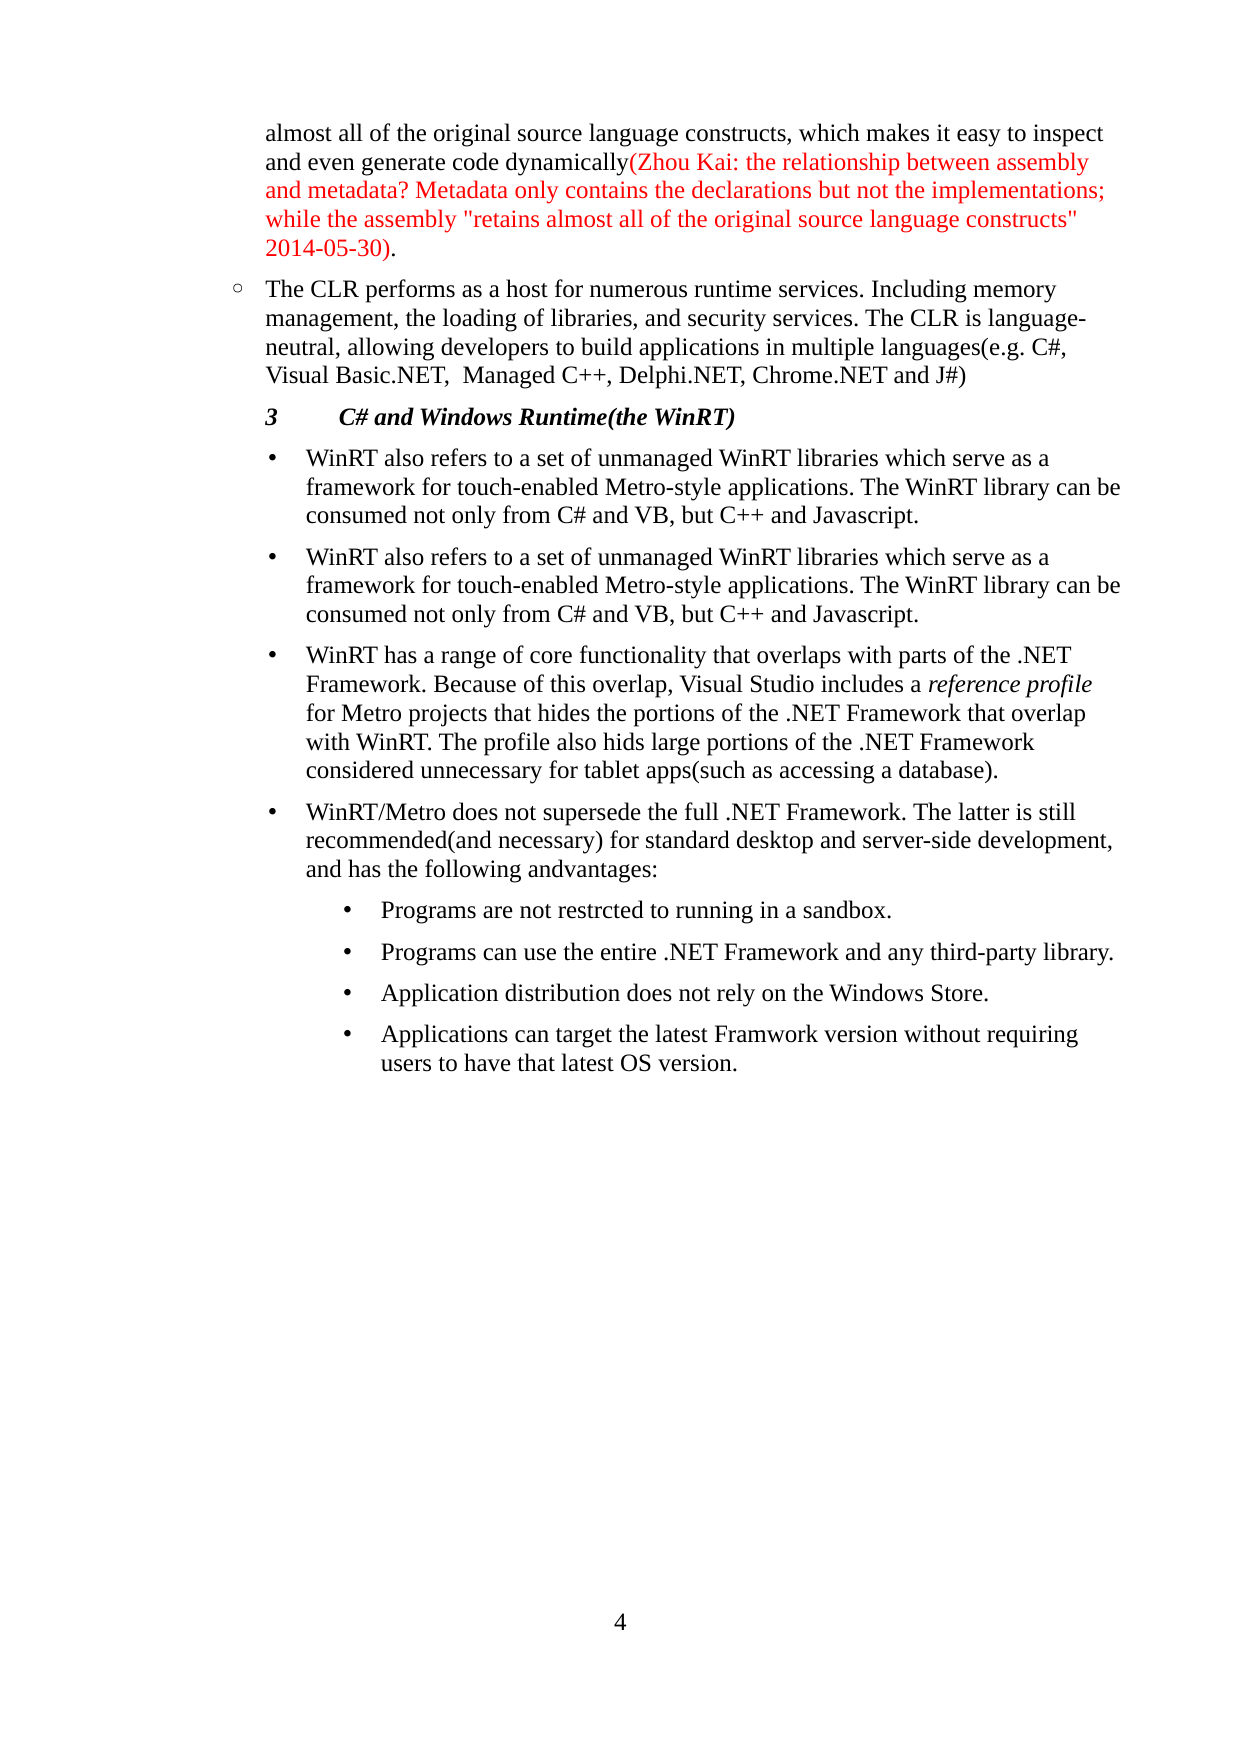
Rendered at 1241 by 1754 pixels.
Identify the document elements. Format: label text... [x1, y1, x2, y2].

list C# and Windows Runtime(the WinRT) [265, 402, 1122, 431]
list Programs can use the entire .NET Framework and any third-party library. [343, 937, 1122, 966]
list Applications can target the latest Framwork version without requiring users to have that latest OS version. [343, 1019, 1122, 1077]
list WinRT also refers to a set of unmanaged WinRT libraries which serve as a framework for touch-enabled Metro-style applications. The WinRT library can be consumed not only from C# and VB, but C++ and Javascript. [268, 443, 1122, 529]
list Application distribution does not rely on the Windows Store. [343, 978, 1122, 1007]
list almost all of the original source language constructs, which makes it easy to inspect and even generate code dynamically(Zhou Kai: the relationship between assembly and metadata? Metadata only contains the declarations but not the implementations; while the assembly "retains almost all of the original source language constructs" 2014-05-30). [228, 118, 1122, 262]
list The CLR performs as a host for numerous runtime services. Including memory management, the loading of libraries, and security services. The CLR is language-neutral, allowing developers to build applications in multiple languages(e.g. C#, Visual Basic.NET, Managed C++, Delphi.NET, Chrome.NET and J#) [228, 274, 1122, 389]
list WinRT also refers to a set of unmanaged WinRT libraries which serve as a framework for touch-enabled Metro-style applications. The WinRT library can be consumed not only from C# and VB, but C++ and Javascript. [268, 542, 1122, 628]
list WinRT has a range of core functionality that overlaps with parts of the .NET Framework. Because of this overlap, Visual Studio includes a reference profile for Metro projects that hides the portions of the .NET Framework that overlap with WinRT. The profile also hids large portions of the .NET Framework considered unnecessary for tablet apps(such as accessing a database). [268, 641, 1122, 784]
list Programs are not restrcted to running in a sandbox. [343, 896, 1122, 924]
list WinRT/Metro does not supersede the full .NET Framework. The latter is still recommended(and necessary) for standard desktop and server-side development, and has the following andvantages: [268, 797, 1122, 883]
